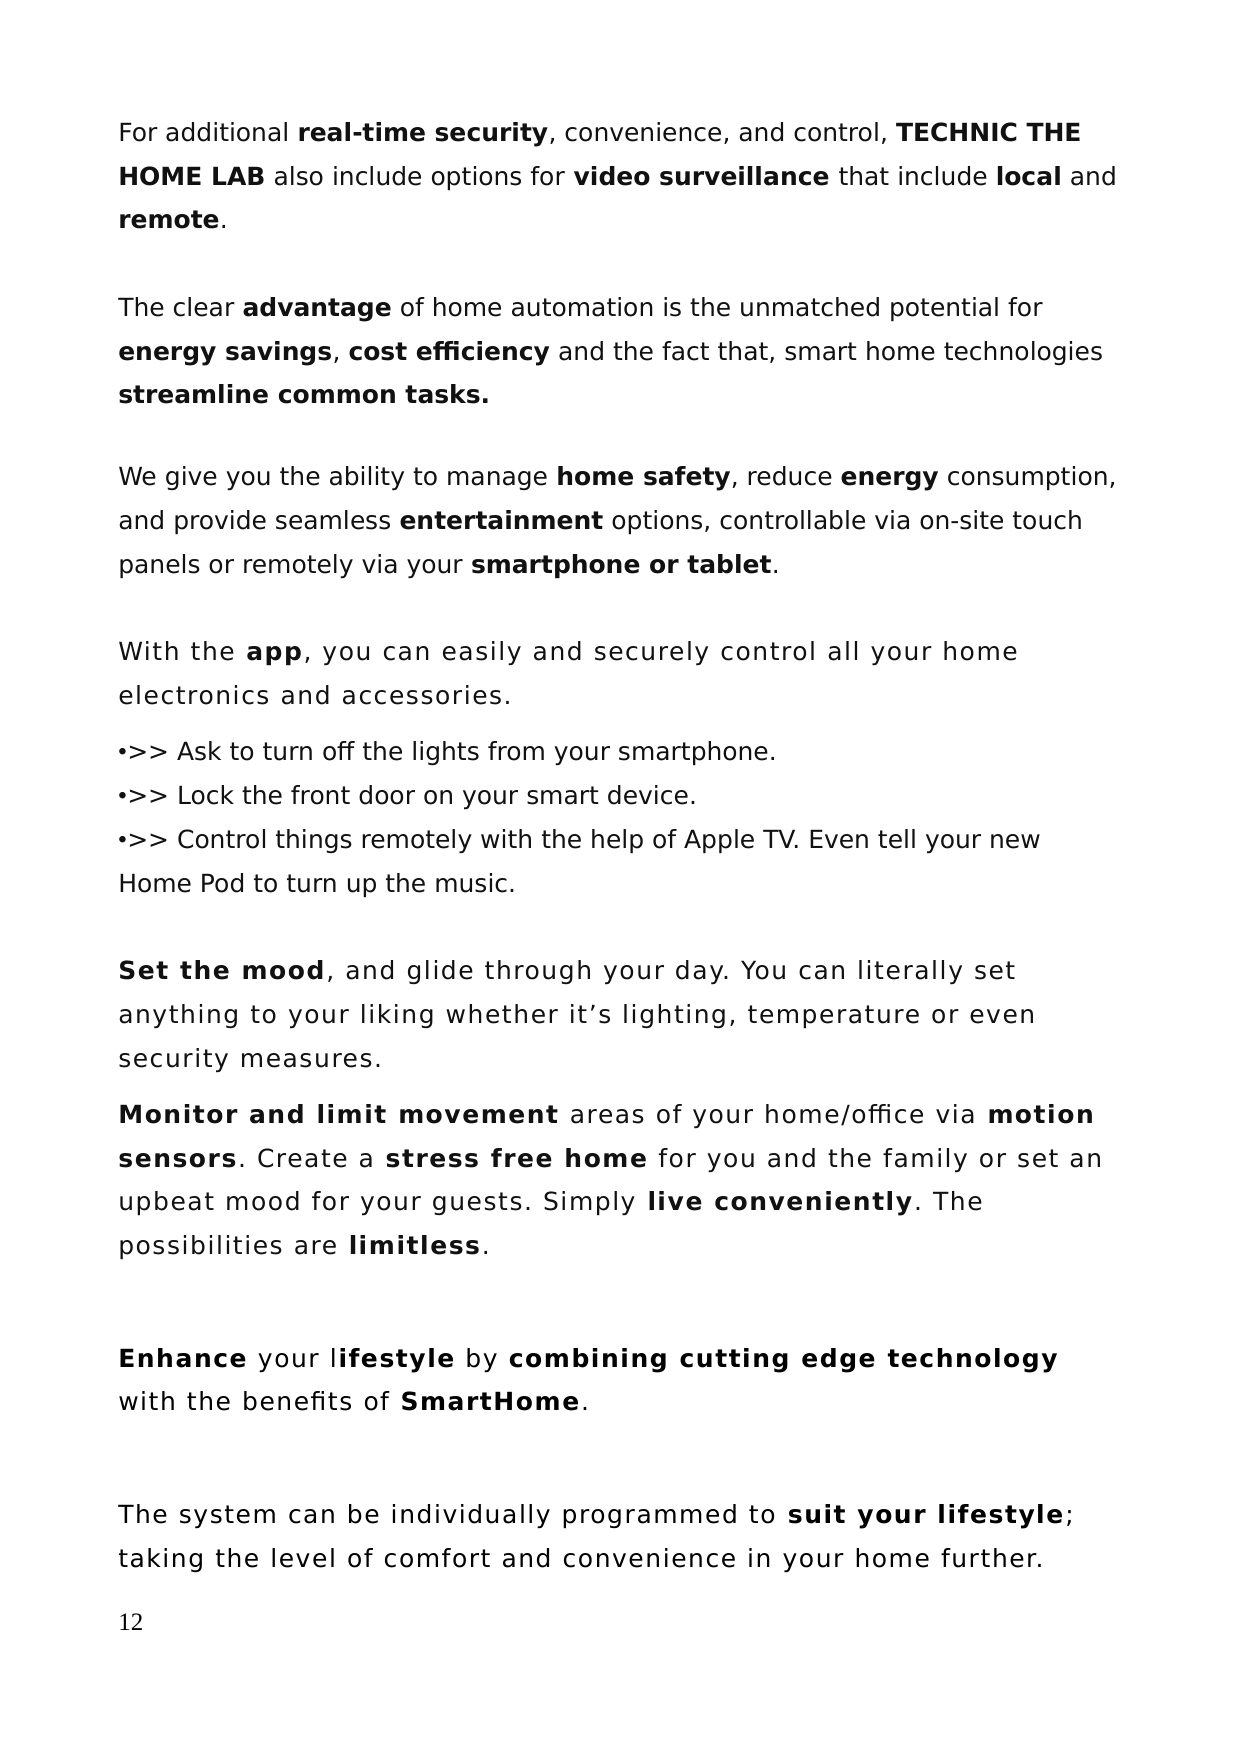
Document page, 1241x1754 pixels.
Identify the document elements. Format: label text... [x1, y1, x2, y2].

list >> Control things remotely with the help of Apple TV. Even tell your new Home Pod to turn up the music. [118, 825, 1122, 898]
list >> Ask to turn off the lights from your smartphone. [118, 738, 1122, 767]
text We give you the ability to manage home safety, reduce energy consumption, and provide seamless entertainment options, controllable via on-site touch panels or remotely via your smartphone or tablet. [118, 463, 1122, 579]
text Monitor and limit movement areas of your home/office via motion sensors. Create a stress free home for you and the family or set an upbeat mood for your guests. Simply live conveniently. The possibilities are limitless. [118, 1100, 1122, 1261]
text Enhance your lifestyle by combining cutting edge technology with the benefits of SmartHome. [118, 1344, 1122, 1417]
list For additional real-time security, convenience, and control, TECHNIC THE HOME LAB also include options for video surveillance that include local and remote. [118, 118, 1122, 235]
text The system can be individually programmed to suit your lifestyle; taking the level of comfort and convenience in your home further. [118, 1500, 1122, 1573]
text Set the mood, and glide through your day. You can literally set anything to your liking whether it’s lighting, temperature or even security measures. [118, 913, 1122, 1073]
list The clear advantage of home automation is the unmatched potential for energy savings, cost efficiency and the fact that, smart home technologies streamline common tasks. [118, 293, 1122, 410]
text With the app, you can easily and securely control all your home electronics and accessories. [118, 638, 1122, 711]
list >> Lock the front door on your smart device. [118, 781, 1122, 811]
